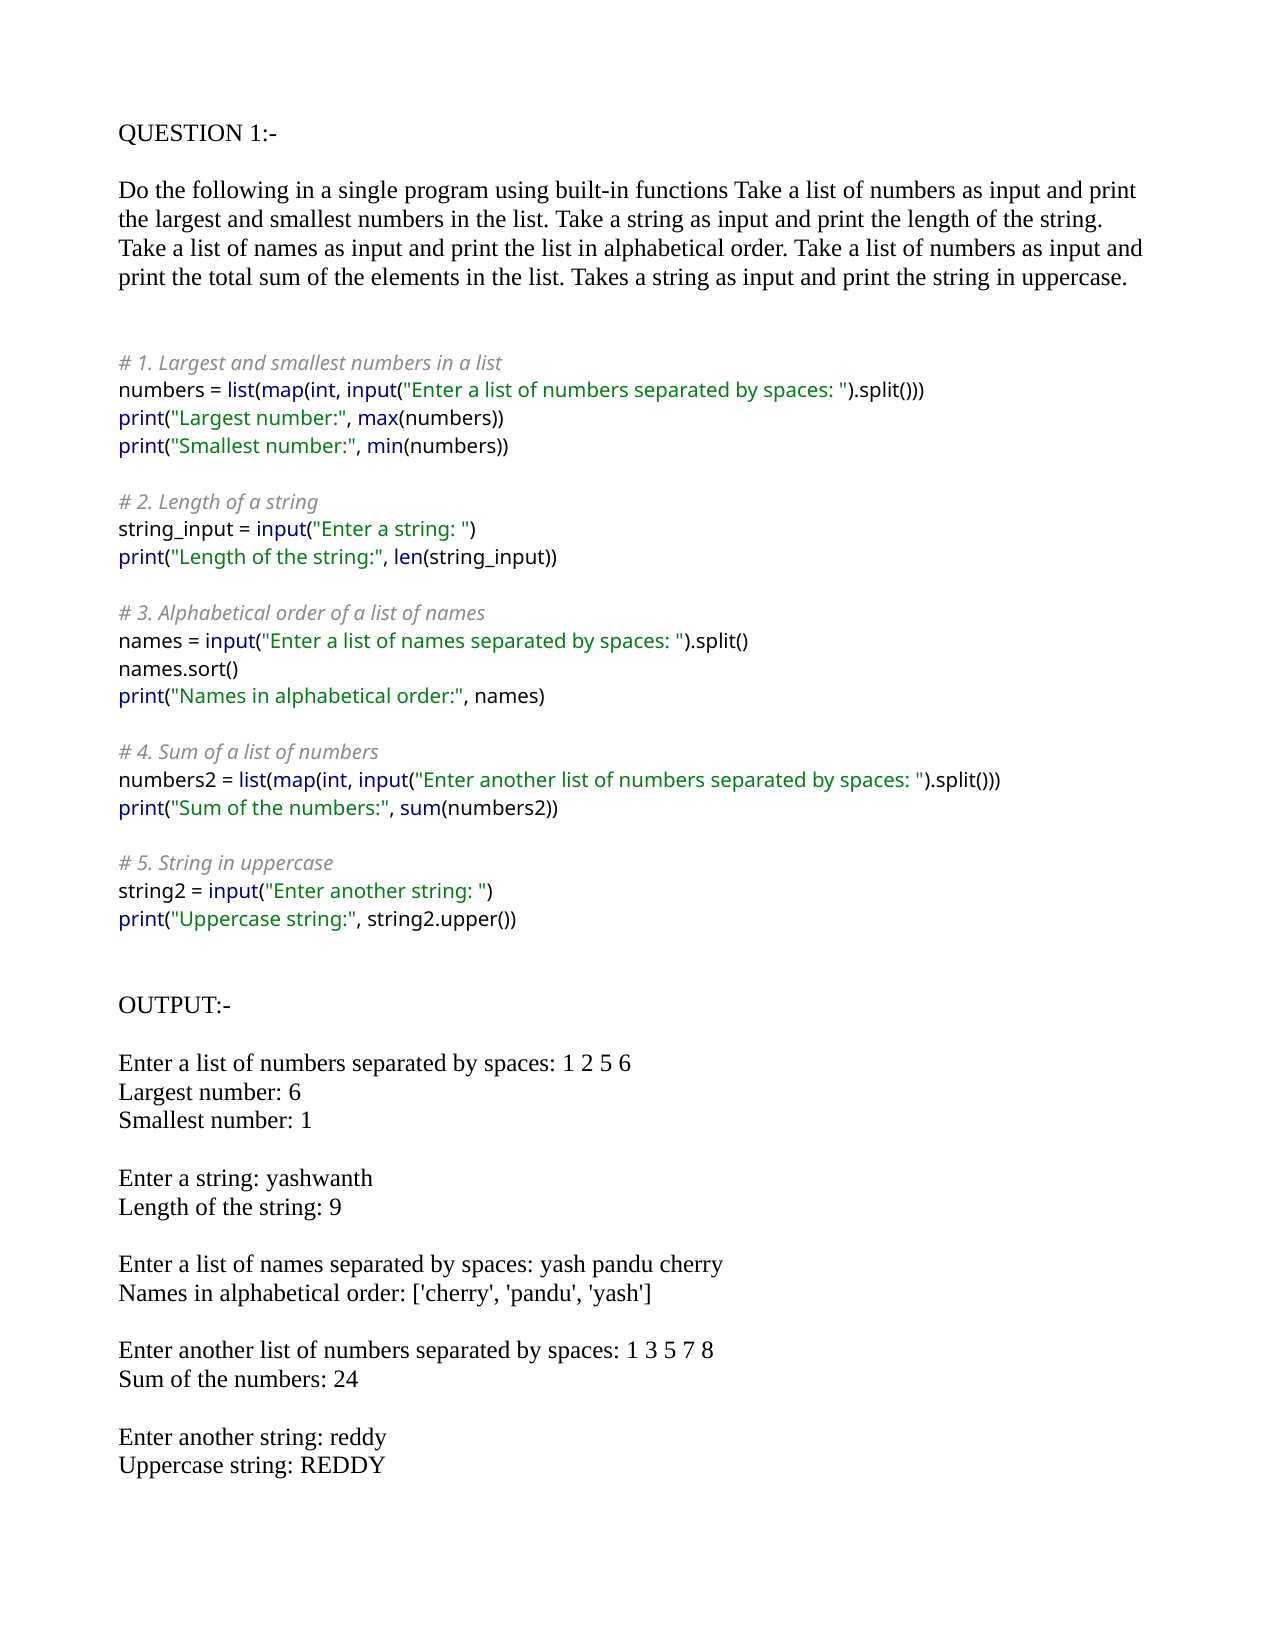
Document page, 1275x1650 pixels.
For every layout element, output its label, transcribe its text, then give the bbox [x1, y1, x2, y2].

text print("Uppercase string:", string2.upper()) [118, 904, 1157, 932]
text string2 = input("Enter another string: ") [118, 877, 1157, 904]
text names.sort() [118, 654, 1157, 682]
text # 1. Largest and smallest numbers in a list [118, 348, 1157, 376]
text QUESTION 1:- [118, 118, 1157, 147]
text Enter a string: yashwanth [118, 1163, 1157, 1192]
text # 5. String in uppercase [118, 849, 1157, 877]
text print("Smallest number:", min(numbers)) [118, 432, 1157, 459]
text Enter another list of numbers separated by spaces: 1 3 5 7 8 [118, 1335, 1157, 1364]
text Names in alphabetical order: ['cherry', 'pandu', 'yash'] [118, 1278, 1157, 1307]
text Enter a list of names separated by spaces: yash pandu cherry [118, 1249, 1157, 1278]
text Enter another string: reddy [118, 1422, 1157, 1450]
text print("Length of the string:", len(string_input)) [118, 543, 1157, 571]
text names = input("Enter a list of names separated by spaces: ").split() [118, 626, 1157, 654]
text print("Largest number:", max(numbers)) [118, 404, 1157, 432]
text Length of the string: 9 [118, 1192, 1157, 1220]
text Enter a list of numbers separated by spaces: 1 2 5 6 [118, 1048, 1157, 1077]
text numbers2 = list(map(int, input("Enter another list of numbers separated by spaces: ").split())) [118, 765, 1157, 793]
text print("Names in alphabetical order:", names) [118, 682, 1157, 710]
text Uppercase string: REDDY [118, 1450, 1157, 1479]
text # 3. Alphabetical order of a list of names [118, 598, 1157, 626]
text Largest number: 6 [118, 1077, 1157, 1105]
text numbers = list(map(int, input("Enter a list of numbers separated by spaces: ").split())) [118, 376, 1157, 404]
text Do the following in a single program using built-in functions Take a list of numbers as input and print the largest and smallest numbers in the list. Take a string as input and print the length of the string. Take a list of names as input and print the list in alphabetical order. Take a list of numbers as input and print the total sum of the elements in the list. Takes a string as input and print the string in uppercase. [118, 176, 1157, 291]
text OUTPUT:- [118, 990, 1157, 1019]
text Smallest number: 1 [118, 1105, 1157, 1134]
text Sum of the numbers: 24 [118, 1364, 1157, 1393]
text # 4. Sum of a list of numbers [118, 737, 1157, 765]
text print("Sum of the numbers:", sum(numbers2)) [118, 793, 1157, 821]
text # 2. Length of a string [118, 487, 1157, 515]
text string_input = input("Enter a string: ") [118, 515, 1157, 543]
